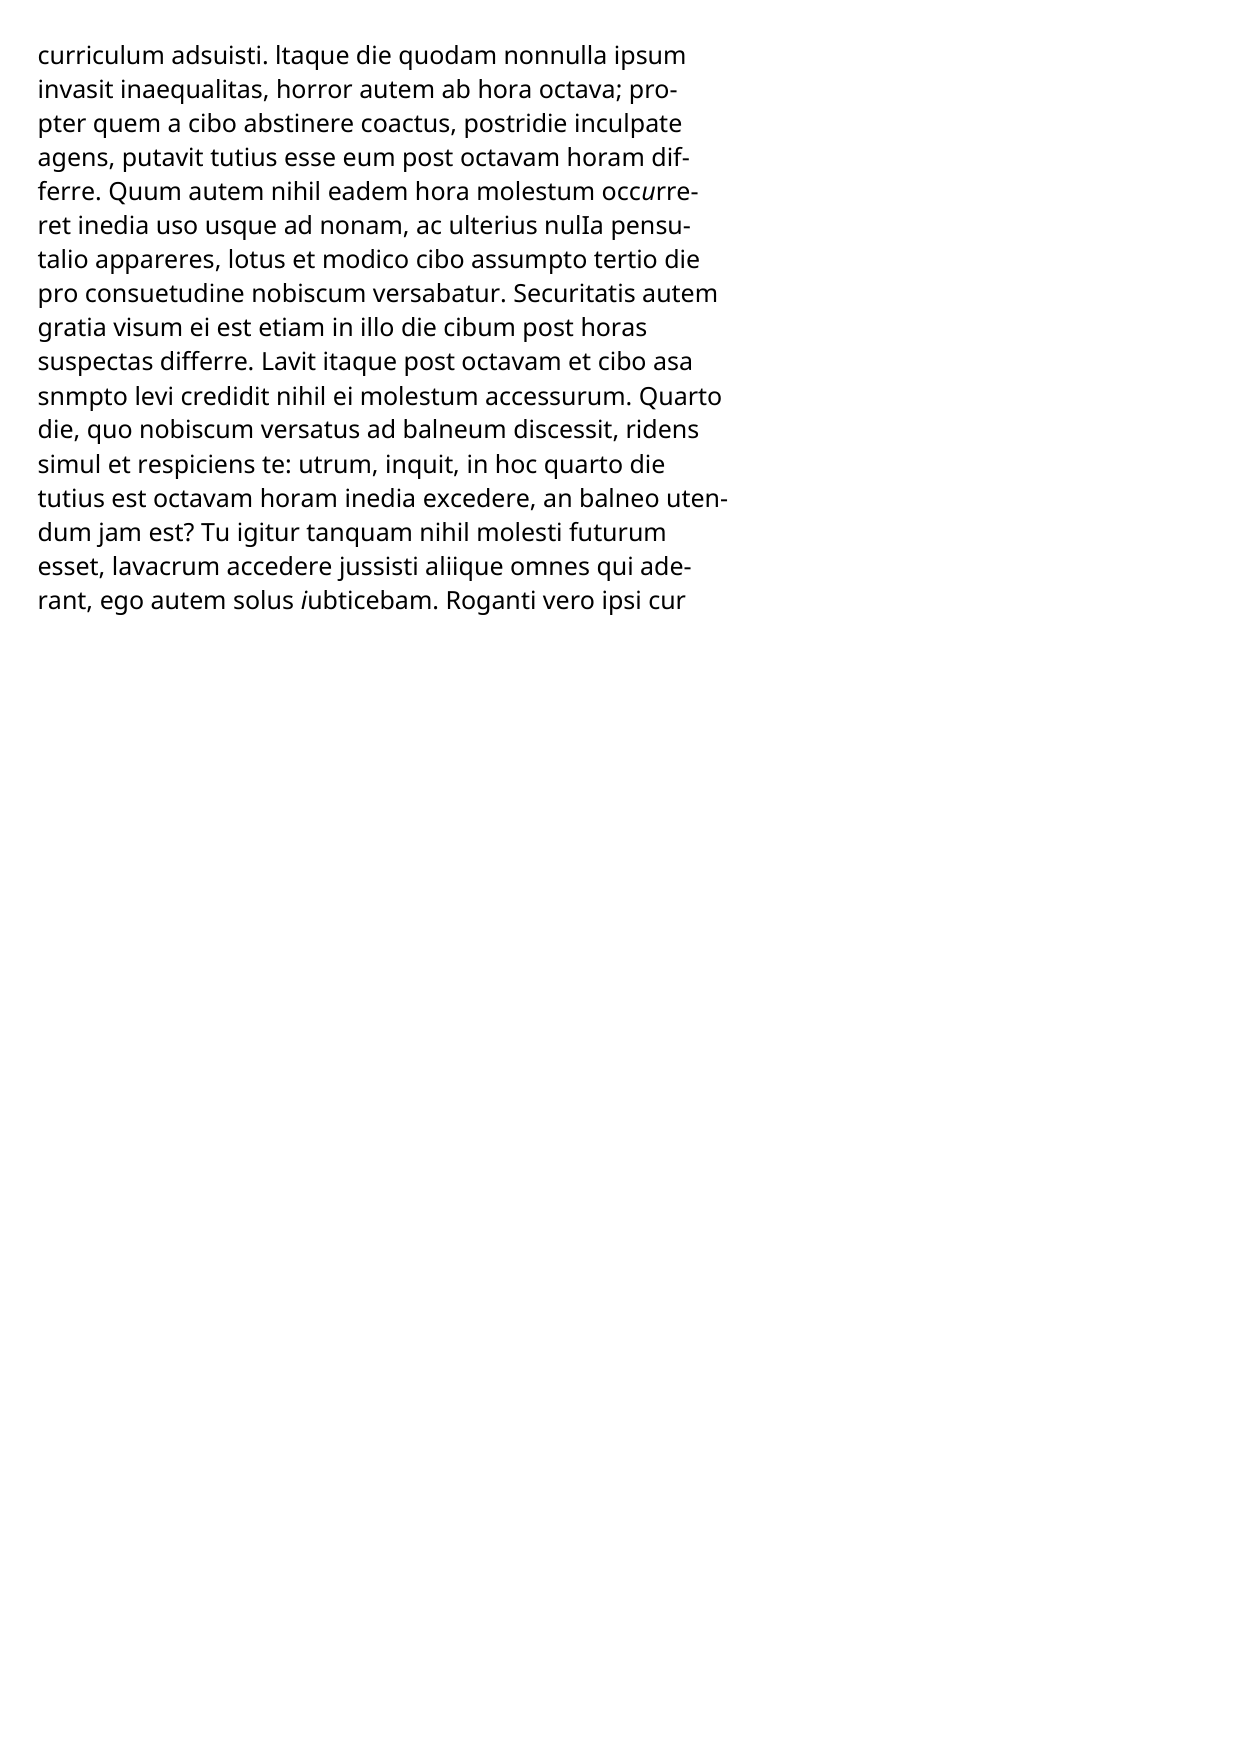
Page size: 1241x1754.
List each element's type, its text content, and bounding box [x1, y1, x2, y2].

text curriculum adsuisti. ltaque die quodam nonnulla ipsum invasit inaequalitas, horror autem ab hora octava; pro- pter quem a cibo abstinere coactus, postridie inculpate agens, putavit tutius esse eum post octavam horam dif- ferre. Quum autem nihil eadem hora molestum occurre- ret inedia uso usque ad nonam, ac ulterius nulIa pensu- talio appareres, lotus et modico cibo assumpto tertio die pro consuetudine nobiscum versabatur. Securitatis autem gratia visum ei est etiam in illo die cibum post horas suspectas differre. Lavit itaque post octavam et cibo asa snmpto levi credidit nihil ei molestum accessurum. Quarto die, quo nobiscum versatus ad balneum discessit, ridens simul et respiciens te: utrum, inquit, in hoc quarto die tutius est octavam horam inedia excedere, an balneo uten- dum jam est? Tu igitur tanquam nihil molesti futurum esset, lavacrum accedere jussisti aliique omnes qui ade- rant, ego autem solus iubticebam. Roganti vero ipsi cur [37, 37, 1203, 617]
